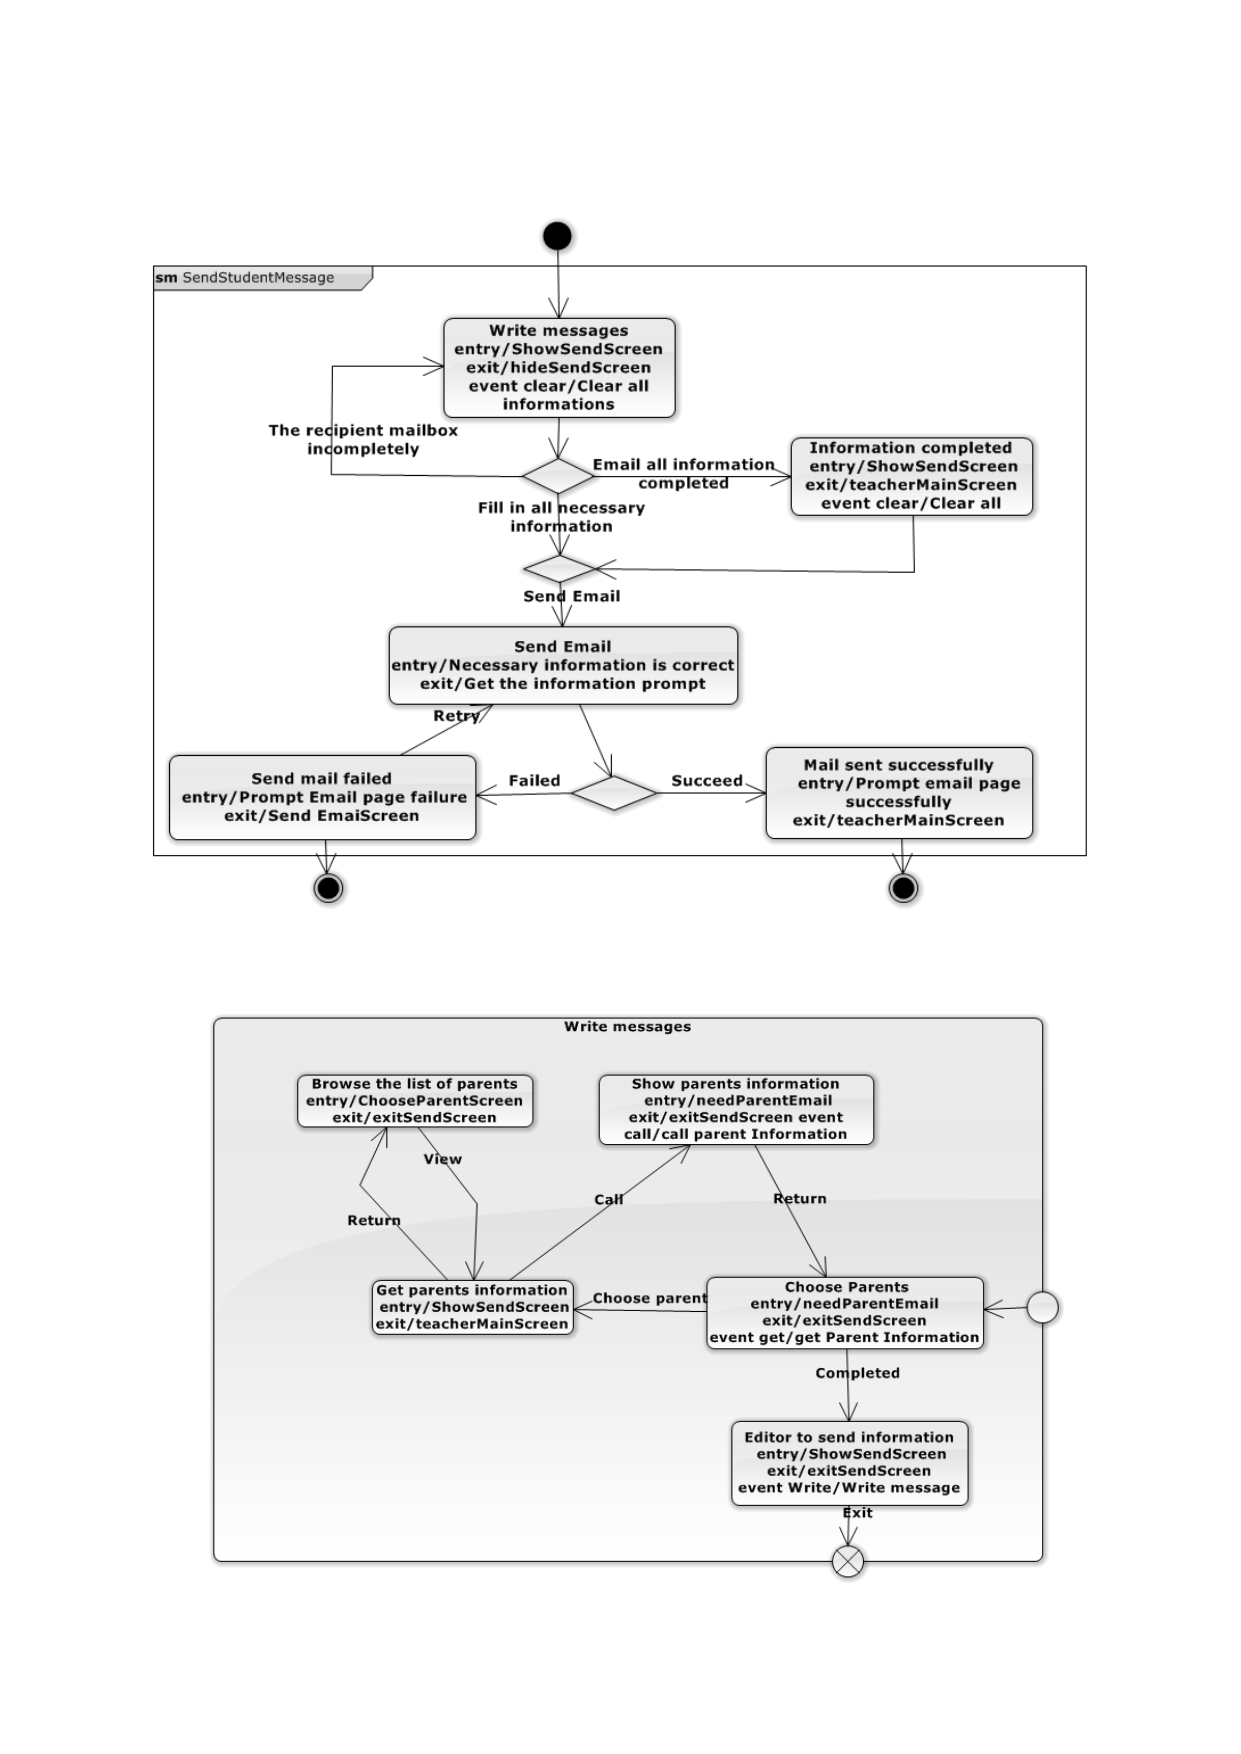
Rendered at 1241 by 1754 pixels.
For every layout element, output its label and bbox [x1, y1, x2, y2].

picture [136, 187, 1104, 920]
picture [118, 973, 1123, 1593]
